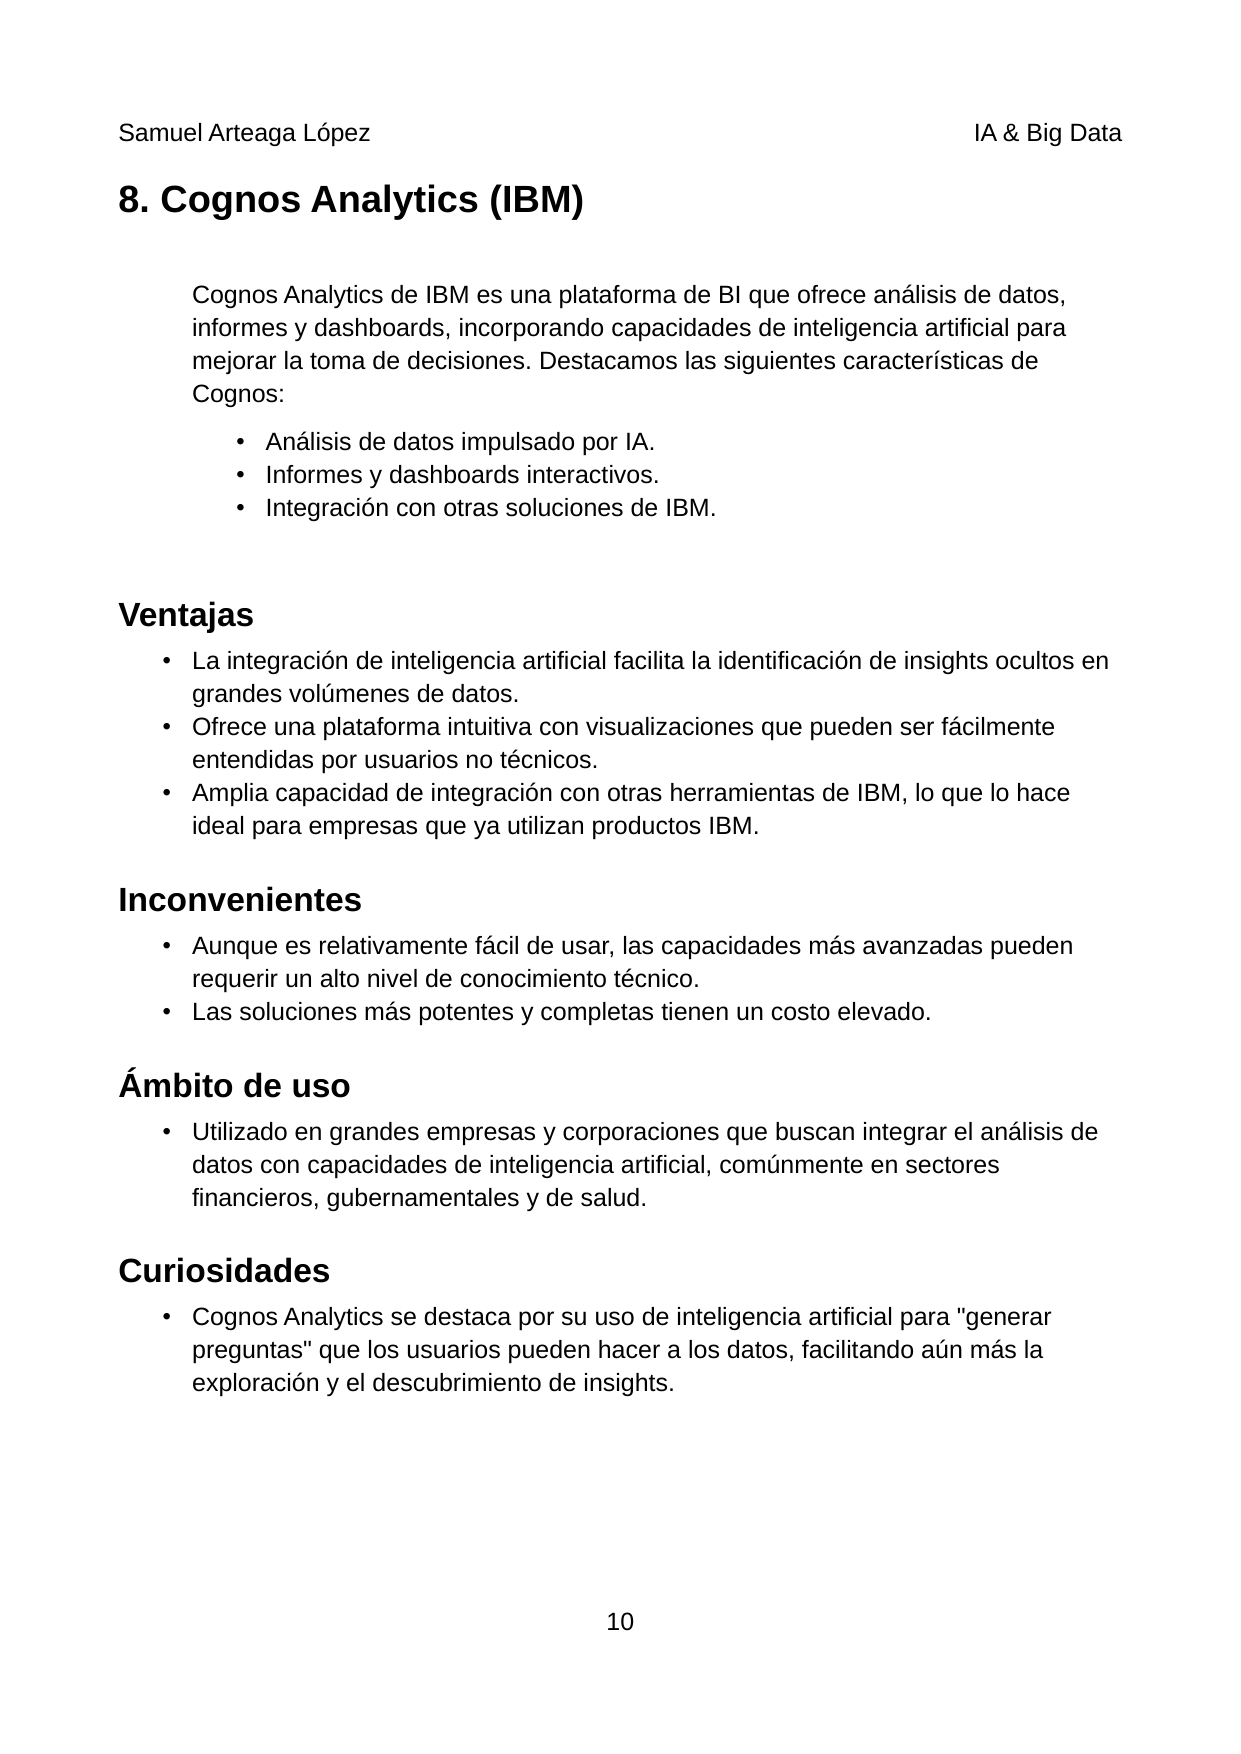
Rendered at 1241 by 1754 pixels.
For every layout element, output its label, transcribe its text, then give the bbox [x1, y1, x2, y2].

list Ofrece una plataforma intuitiva con visualizaciones que pueden ser fácilmente entendidas por usuarios no técnicos. [162, 712, 1122, 774]
list La integración de inteligencia artificial facilita la identificación de insights ocultos en grandes volúmenes de datos. [162, 646, 1122, 708]
subtitle Ventajas [118, 594, 1122, 633]
list Cognos Analytics se destaca por su uso de inteligencia artificial para "generar preguntas" que los usuarios pueden hacer a los datos, facilitando aún más la exploración y el descubrimiento de insights. [162, 1302, 1122, 1397]
list Integración con otras soluciones de IBM. [236, 493, 1122, 522]
subtitle Curiosidades [118, 1251, 1122, 1290]
list Análisis de datos impulsado por IA. [236, 427, 1122, 456]
list Las soluciones más potentes y completas tienen un costo elevado. [162, 997, 1122, 1026]
list Aunque es relativamente fácil de usar, las capacidades más avanzadas pueden requerir un alto nivel de conocimiento técnico. [162, 931, 1122, 993]
subtitle Ámbito de uso [118, 1065, 1122, 1104]
list Utilizado en grandes empresas y corporaciones que buscan integrar el análisis de datos con capacidades de inteligencia artificial, comúnmente en sectores financieros, gubernamentales y de salud. [162, 1117, 1122, 1211]
list Cognos Analytics de IBM es una plataforma de BI que ofrece análisis de datos, informes y dashboards, incorporando capacidades de inteligencia artificial para mejorar la toma de decisiones. Destacamos las siguientes características de Cognos: [162, 280, 1122, 408]
list Amplia capacidad de integración con otras herramientas de IBM, lo que lo hace ideal para empresas que ya utilizan productos IBM. [162, 778, 1122, 840]
list Informes y dashboards interactivos. [236, 460, 1122, 489]
subtitle Inconvenientes [118, 879, 1122, 918]
subtitle 8. Cognos Analytics (IBM) [118, 176, 1122, 220]
